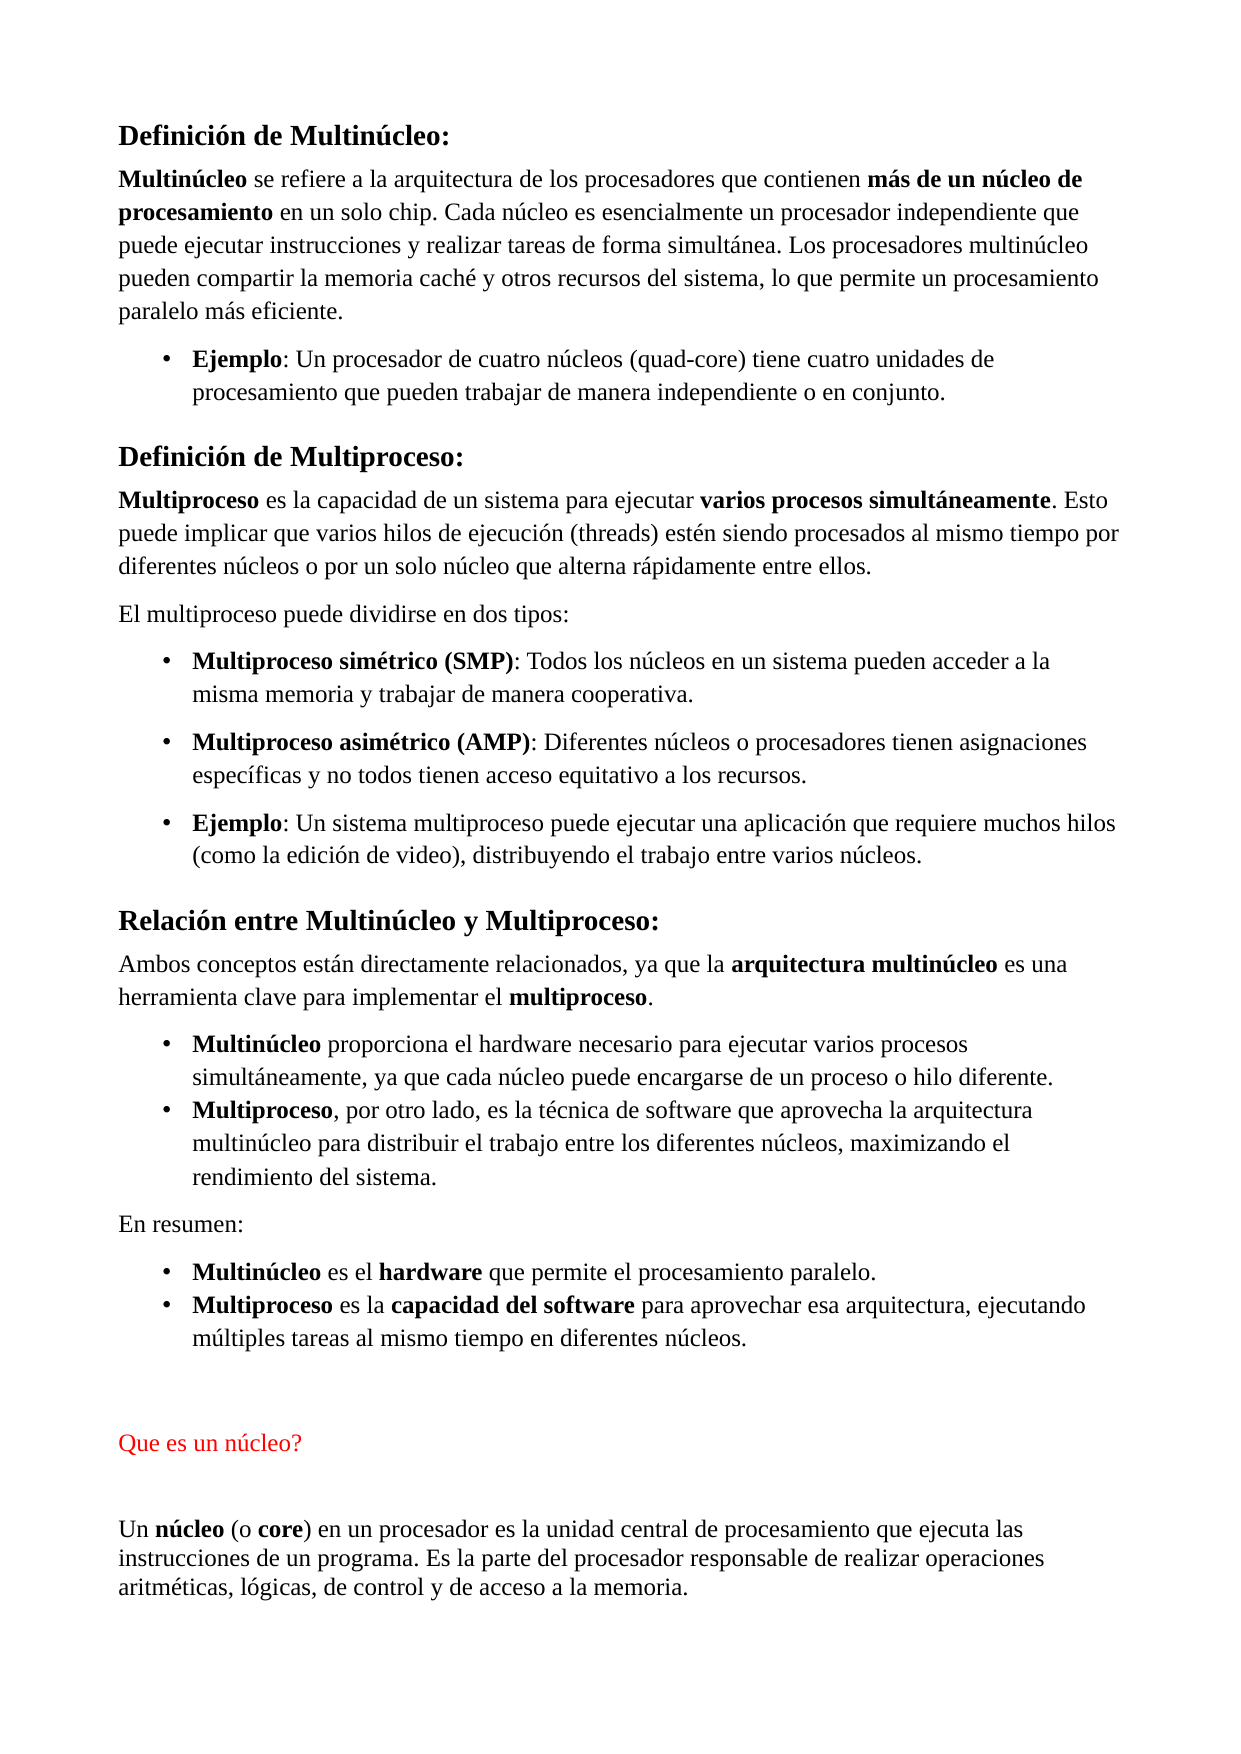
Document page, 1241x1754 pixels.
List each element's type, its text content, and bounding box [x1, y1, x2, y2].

list Ejemplo: Un procesador de cuatro núcleos (quad-core) tiene cuatro unidades de procesamiento que pueden trabajar de manera independiente o en conjunto. [162, 344, 1122, 406]
list Multiproceso asimétrico (AMP): Diferentes núcleos o procesadores tienen asignaciones específicas y no todos tienen acceso equitativo a los recursos. [162, 727, 1122, 789]
text El multiproceso puede dividirse en dos tipos: [118, 599, 1122, 627]
list Multinúcleo es el hardware que permite el procesamiento paralelo. [162, 1257, 1122, 1286]
list Multiproceso simétrico (SMP): Todos los núcleos en un sistema pueden acceder a la misma memoria y trabajar de manera cooperativa. [162, 646, 1122, 708]
list Multiproceso, por otro lado, es la técnica de software que aprovecha la arquitectura multinúcleo para distribuir el trabajo entre los diferentes núcleos, maximizando el rendimiento del sistema. [162, 1096, 1122, 1190]
subtitle Relación entre Multinúcleo y Multiproceso: [118, 903, 1122, 936]
subtitle Definición de Multinúcleo: [118, 118, 1122, 152]
list Multiproceso es la capacidad del software para aprovechar esa arquitectura, ejecutando múltiples tareas al mismo tiempo en diferentes núcleos. [162, 1290, 1122, 1352]
text Multiproceso es la capacidad de un sistema para ejecutar varios procesos simultáneamente. Esto puede implicar que varios hilos de ejecución (threads) estén siendo procesados al mismo tiempo por diferentes núcleos o por un solo núcleo que alterna rápidamente entre ellos. [118, 485, 1122, 580]
list Multinúcleo proporciona el hardware necesario para ejecutar varios procesos simultáneamente, ya que cada núcleo puede encargarse de un proceso o hilo diferente. [162, 1029, 1122, 1091]
list Ejemplo: Un sistema multiproceso puede ejecutar una aplicación que requiere muchos hilos (como la edición de video), distribuyendo el trabajo entre varios núcleos. [162, 808, 1122, 869]
text Multinúcleo se refiere a la arquitectura de los procesadores que contienen más de un núcleo de procesamiento en un solo chip. Cada núcleo es esencialmente un procesador independiente que puede ejecutar instrucciones y realizar tareas de forma simultánea. Los procesadores multinúcleo pueden compartir la memoria caché y otros recursos del sistema, lo que permite un procesamiento paralelo más eficiente. [118, 164, 1122, 325]
text Un núcleo (o core) en un procesador es la unidad central de procesamiento que ejecuta las instrucciones de un programa. Es la parte del procesador responsable de realizar operaciones aritméticas, lógicas, de control y de acceso a la memoria. [118, 1514, 1122, 1600]
text En resumen: [118, 1209, 1122, 1238]
text Ambos conceptos están directamente relacionados, ya que la arquitectura multinúcleo es una herramienta clave para implementar el multiproceso. [118, 949, 1122, 1011]
subtitle Definición de Multiproceso: [118, 439, 1122, 473]
text Que es un núcleo? [118, 1428, 1122, 1457]
